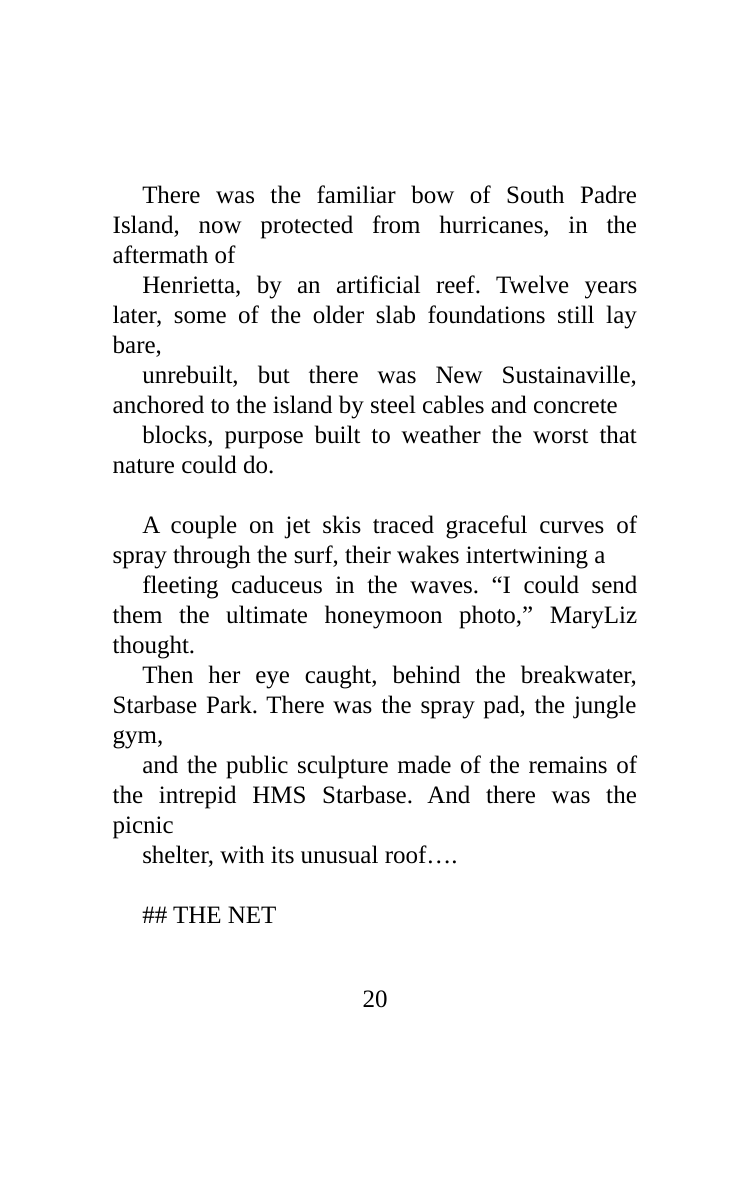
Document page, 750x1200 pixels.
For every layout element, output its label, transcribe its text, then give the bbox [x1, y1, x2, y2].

text Then her eye caught, behind the breakwater, Starbase Park. There was the spray pad, the jungle gym, [112, 660, 637, 750]
text A couple on jet skis traced graceful curves of spray through the surf, their wakes intertwining a [112, 510, 637, 570]
text unrebuilt, but there was New Sustainaville, anchored to the island by steel cables and concrete [112, 360, 637, 420]
text blocks, purpose built to weather the worst that nature could do. [112, 420, 637, 480]
text fleeting caduceus in the waves. “I could send them the ultimate honeymoon photo,” MaryLiz thought. [112, 570, 637, 660]
text and the public sculpture made of the remains of the intrepid HMS Starbase. And there was the picnic [112, 750, 637, 840]
text There was the familiar bow of South Padre Island, now protected from hurricanes, in the aftermath of [112, 180, 637, 270]
text Henrietta, by an artificial reef. Twelve years later, some of the older slab foundations still lay bare, [112, 270, 637, 360]
text shelter, with its unusual roof…. [112, 840, 637, 870]
text ## THE NET [112, 900, 637, 930]
